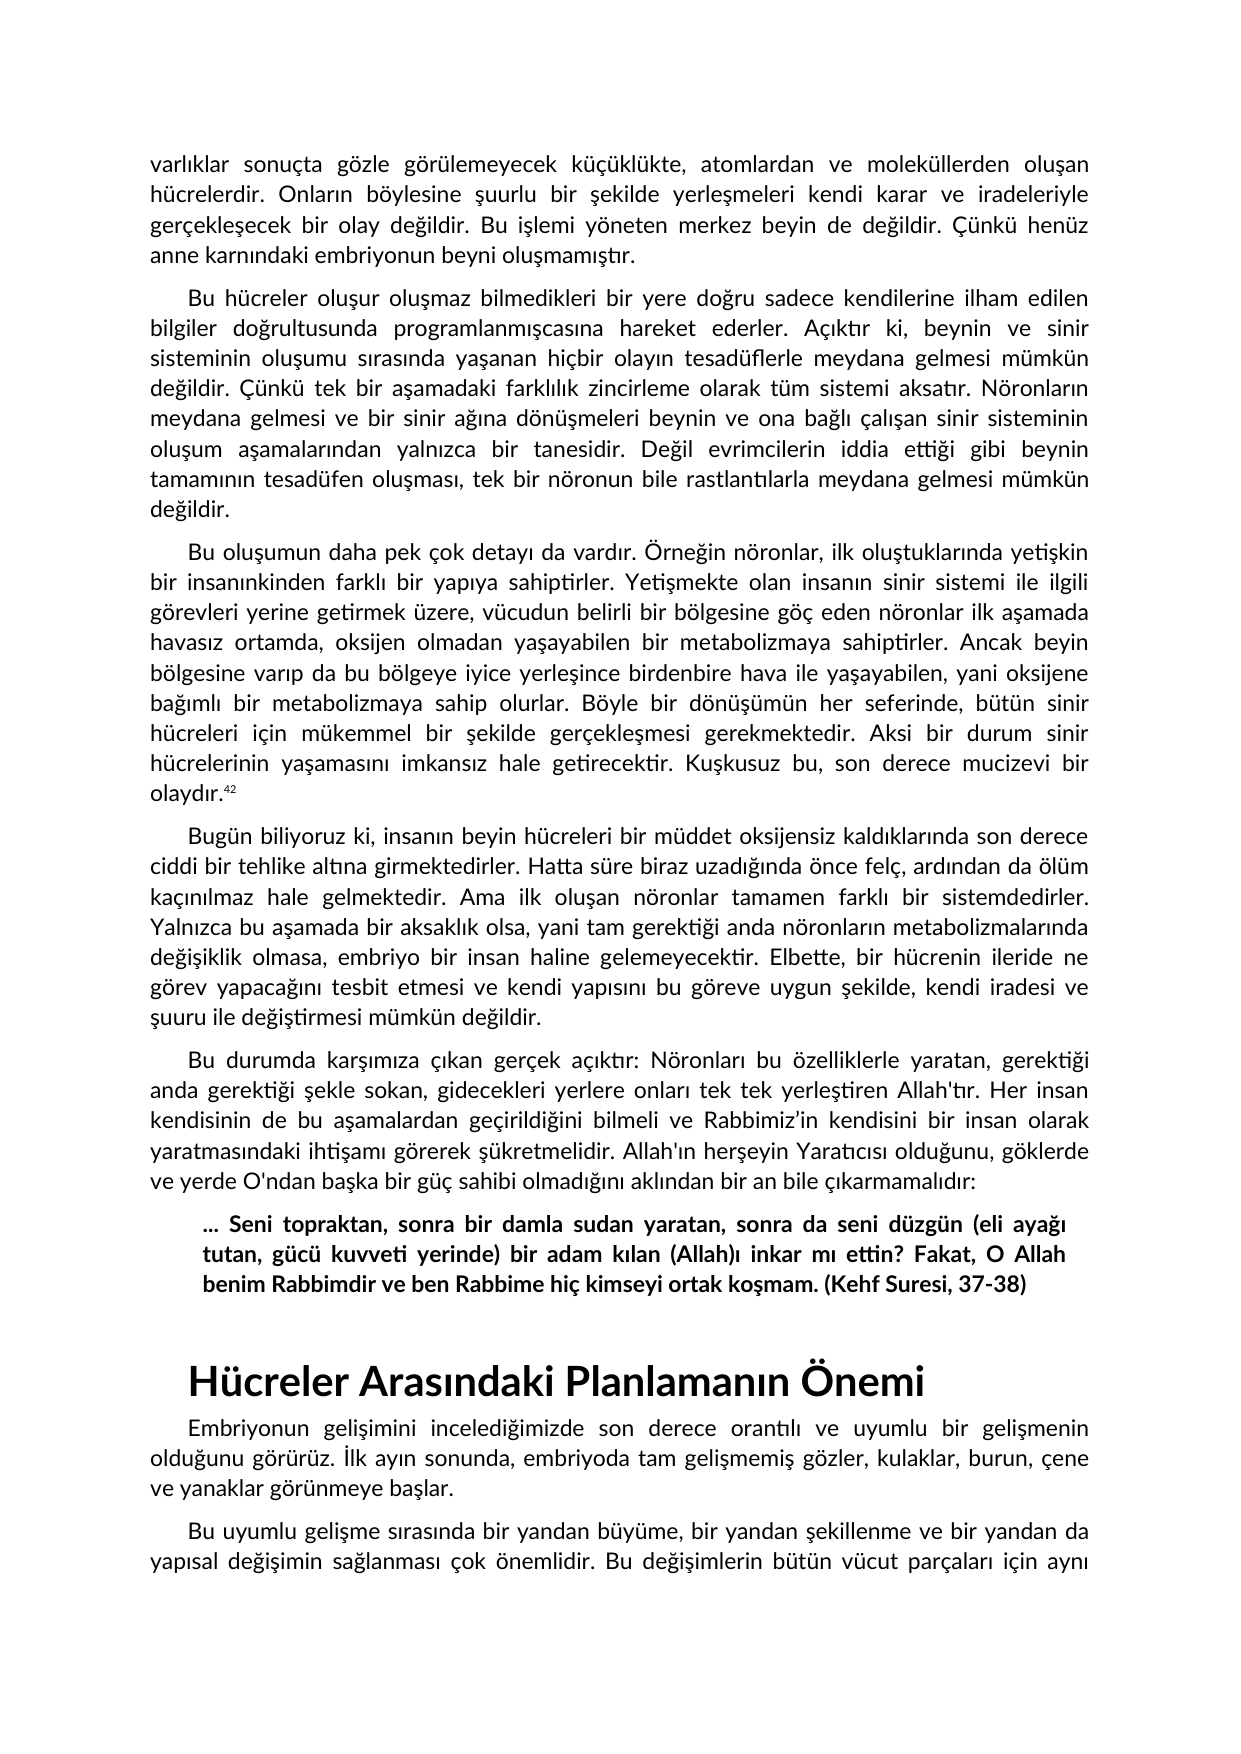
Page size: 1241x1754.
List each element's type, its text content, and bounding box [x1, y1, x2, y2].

subtitle Hücreler Arasındaki Planlamanın Önemi [187, 1355, 1090, 1405]
text Bu durumda karşımıza çıkan gerçek açıktır: Nöronları bu özelliklerle yaratan, gerektiği anda gerektiği şekle sokan, gidecekleri yerlere onları tek tek yerleştiren Allah'tır. Her insan kendisinin de bu aşamalardan geçirildiğini bilmeli ve Rabbimiz’in kendisini bir insan olarak yaratmasındaki ihtişamı görerek şükretmelidir. Allah'ın herşeyin Yaratıcısı olduğunu, göklerde ve yerde O'ndan başka bir güç sahibi olmadığını aklından bir an bile çıkarmamalıdır: [150, 1046, 1090, 1194]
text ... Seni topraktan, sonra bir damla sudan yaratan, sonra da seni düzgün (eli ayağı tutan, gücü kuvveti yerinde) bir adam kılan (Allah)ı inkar mı ettin? Fakat, O Allah benim Rabbimdir ve ben Rabbime hiç kimseyi ortak koşmam. (Kehf Suresi, 37-38) [202, 1209, 1068, 1297]
text varlıklar sonuçta gözle görülemeyecek küçüklükte, atomlardan ve moleküllerden oluşan hücrelerdir. Onların böylesine şuurlu bir şekilde yerleşmeleri kendi karar ve iradeleriyle gerçekleşecek bir olay değildir. Bu işlemi yöneten merkez beyin de değildir. Çünkü henüz anne karnındaki embriyonun beyni oluşmamıştır. [150, 150, 1090, 268]
text Bugün biliyoruz ki, insanın beyin hücreleri bir müddet oksijensiz kaldıklarında son derece ciddi bir tehlike altına girmektedirler. Hatta süre biraz uzadığında önce felç, ardından da ölüm kaçınılmaz hale gelmektedir. Ama ilk oluşan nöronlar tamamen farklı bir sistemdedirler. Yalnızca bu aşamada bir aksaklık olsa, yani tam gerektiği anda nöronların metabolizmalarında değişiklik olmasa, embriyo bir insan haline gelemeyecektir. Elbette, bir hücrenin ileride ne görev yapacağını tesbit etmesi ve kendi yapısını bu göreve uygun şekilde, kendi iradesi ve şuuru ile değiştirmesi mümkün değildir. [150, 822, 1090, 1031]
text Embriyonun gelişimini incelediğimizde son derece orantılı ve uyumlu bir gelişmenin olduğunu görürüz. İlk ayın sonunda, embriyoda tam gelişmemiş gözler, kulaklar, burun, çene ve yanaklar görünmeye başlar. [150, 1413, 1090, 1501]
text Bu oluşumun daha pek çok detayı da vardır. Örneğin nöronlar, ilk oluştuklarında yetişkin bir insanınkinden farklı bir yapıya sahiptirler. Yetişmekte olan insanın sinir sistemi ile ilgili görevleri yerine getirmek üzere, vücudun belirli bir bölgesine göç eden nöronlar ilk aşamada havasız ortamda, oksijen olmadan yaşayabilen bir metabolizmaya sahiptirler. Ancak beyin bölgesine varıp da bu bölgeye iyice yerleşince birdenbire hava ile yaşayabilen, yani oksijene bağımlı bir metabolizmaya sahip olurlar. Böyle bir dönüşümün her seferinde, bütün sinir hücreleri için mükemmel bir şekilde gerçekleşmesi gerekmektedir. Aksi bir durum sinir hücrelerinin yaşamasını imkansız hale getirecektir. Kuşkusuz bu, son derece mucizevi bir olaydır.42 [150, 537, 1090, 807]
text Bu uyumlu gelişme sırasında bir yandan büyüme, bir yandan şekillenme ve bir yandan da yapısal değişimin sağlanması çok önemlidir. Bu değişimlerin bütün vücut parçaları için aynı [150, 1517, 1090, 1574]
text Bu hücreler oluşur oluşmaz bilmedikleri bir yere doğru sadece kendilerine ilham edilen bilgiler doğrultusunda programlanmışcasına hareket ederler. Açıktır ki, beynin ve sinir sisteminin oluşumu sırasında yaşanan hiçbir olayın tesadüflerle meydana gelmesi mümkün değildir. Çünkü tek bir aşamadaki farklılık zincirleme olarak tüm sistemi aksatır. Nöronların meydana gelmesi ve bir sinir ağına dönüşmeleri beynin ve ona bağlı çalışan sinir sisteminin oluşum aşamalarından yalnızca bir tanesidir. Değil evrimcilerin iddia ettiği gibi beynin tamamının tesadüfen oluşması, tek bir nöronun bile rastlantılarla meydana gelmesi mümkün değildir. [150, 283, 1090, 522]
